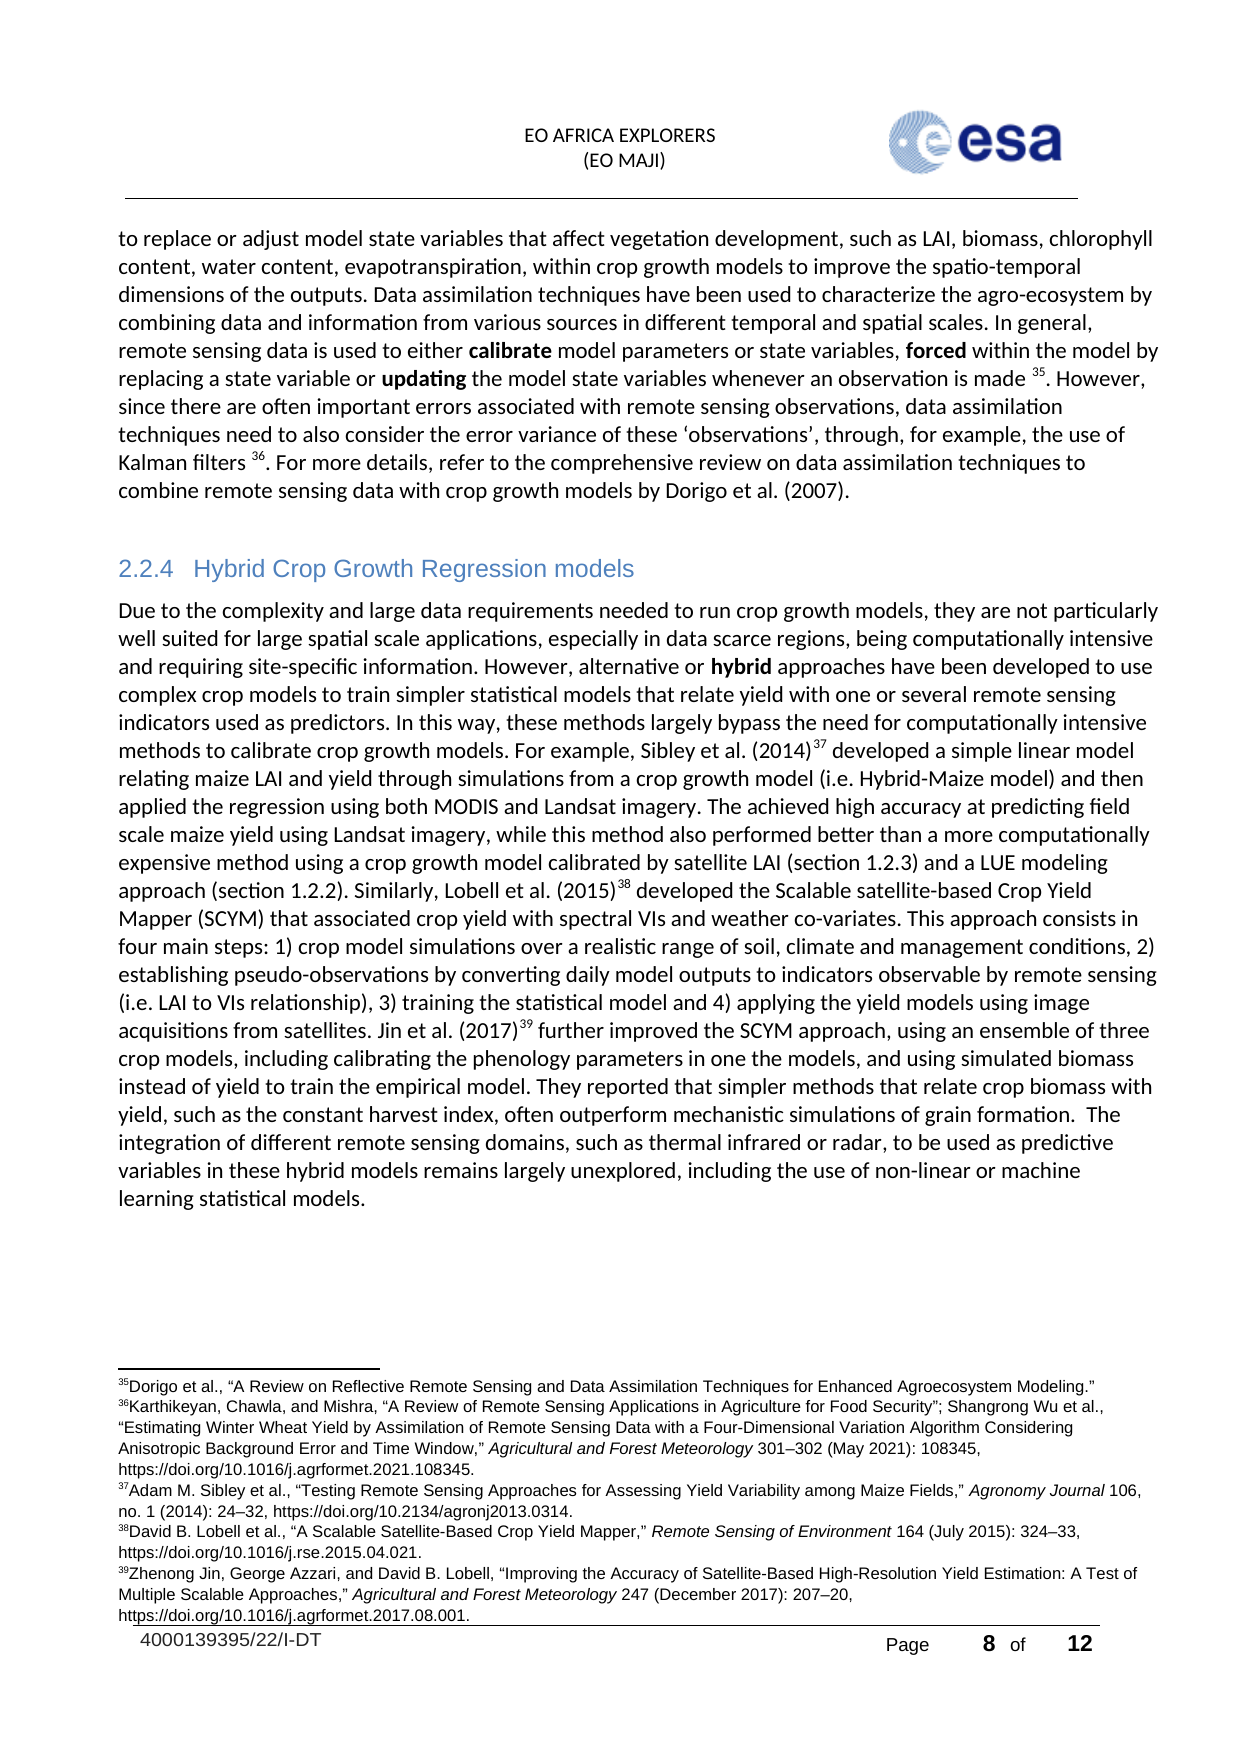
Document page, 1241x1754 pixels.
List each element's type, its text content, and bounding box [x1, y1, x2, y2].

text David B. Lobell et al., “A Scalable Satellite-Based Crop Yield Mapper,” Remote Sensing of Environment 164 (July 2015): 324–33, https://doi.org/10.1016/j.rse.2015.04.021. [118, 1521, 1161, 1562]
text Karthikeyan, Chawla, and Mishra, “A Review of Remote Sensing Applications in Agriculture for Food Security”; Shangrong Wu et al., “Estimating Winter Wheat Yield by Assimilation of Remote Sensing Data with a Four-Dimensional Variation Algorithm Considering Anisotropic Background Error and Time Window,” Agricultural and Forest Meteorology 301–302 (May 2021): 108345, https://doi.org/10.1016/j.agrformet.2021.108345. [118, 1396, 1161, 1479]
subtitle Hybrid Crop Growth Regression models [118, 554, 1161, 583]
text Zhenong Jin, George Azzari, and David B. Lobell, “Improving the Accuracy of Satellite-Based High-Resolution Yield Estimation: A Test of Multiple Scalable Approaches,” Agricultural and Forest Meteorology 247 (December 2017): 207–20, https://doi.org/10.1016/j.agrformet.2017.08.001. [118, 1562, 1161, 1625]
picture [889, 106, 1062, 180]
text Due to the complexity and large data requirements needed to run crop growth models, they are not particularly well suited for large spatial scale applications, especially in data scarce regions, being computationally intensive and requiring site-specific information. However, alternative or hybrid approaches have been developed to use complex crop models to train simpler statistical models that relate yield with one or several remote sensing indicators used as predictors. In this way, these methods largely bypass the need for computationally intensive methods to calibrate crop growth models. For example, Sibley et al. (2014) developed a simple linear model relating maize LAI and yield through simulations from a crop growth model (i.e. Hybrid-Maize model) and then applied the regression using both MODIS and Landsat imagery. The achieved high accuracy at predicting field scale maize yield using Landsat imagery, while this method also performed better than a more computationally expensive method using a crop growth model calibrated by satellite LAI (section 1.2.3) and a LUE modeling approach (section 1.2.2). Similarly, Lobell et al. (2015) developed the Scalable satellite-based Crop Yield Mapper (SCYM) that associated crop yield with spectral VIs and weather co-variates. This approach consists in four main steps: 1) crop model simulations over a realistic range of soil, climate and management conditions, 2) establishing pseudo-observations by converting daily model outputs to indicators observable by remote sensing (i.e. LAI to VIs relationship), 3) training the statistical model and 4) applying the yield models using image acquisitions from satellites. Jin et al. (2017) further improved the SCYM approach, using an ensemble of three crop models, including calibrating the phenology parameters in one the models, and using simulated biomass instead of yield to train the empirical model. They reported that simpler methods that relate crop biomass with yield, such as the constant harvest index, often outperform mechanistic simulations of grain formation. The integration of different remote sensing domains, such as thermal infrared or radar, to be used as predictive variables in these hybrid models remains largely unexplored, including the use of non-linear or machine learning statistical models. [118, 596, 1161, 1212]
text Dorigo et al., “A Review on Reflective Remote Sensing and Data Assimilation Techniques for Enhanced Agroecosystem Modeling.” [118, 1375, 1161, 1396]
text Adam M. Sibley et al., “Testing Remote Sensing Approaches for Assessing Yield Variability among Maize Fields,” Agronomy Journal 106, no. 1 (2014): 24–32, https://doi.org/10.2134/agronj2013.0314. [118, 1479, 1161, 1521]
text to replace or adjust model state variables that affect vegetation development, such as LAI, biomass, chlorophyll content, water content, evapotranspiration, within crop growth models to improve the spatio-temporal dimensions of the outputs. Data assimilation techniques have been used to characterize the agro-ecosystem by combining data and information from various sources in different temporal and spatial scales. In general, remote sensing data is used to either calibrate model parameters or state variables, forced within the model by replacing a state variable or updating the model state variables whenever an observation is made . However, since there are often important errors associated with remote sensing observations, data assimilation techniques need to also consider the error variance of these ‘observations’, through, for example, the use of Kalman filters . For more details, refer to the comprehensive review on data assimilation techniques to combine remote sensing data with crop growth models by Dorigo et al. (2007). [118, 224, 1161, 504]
